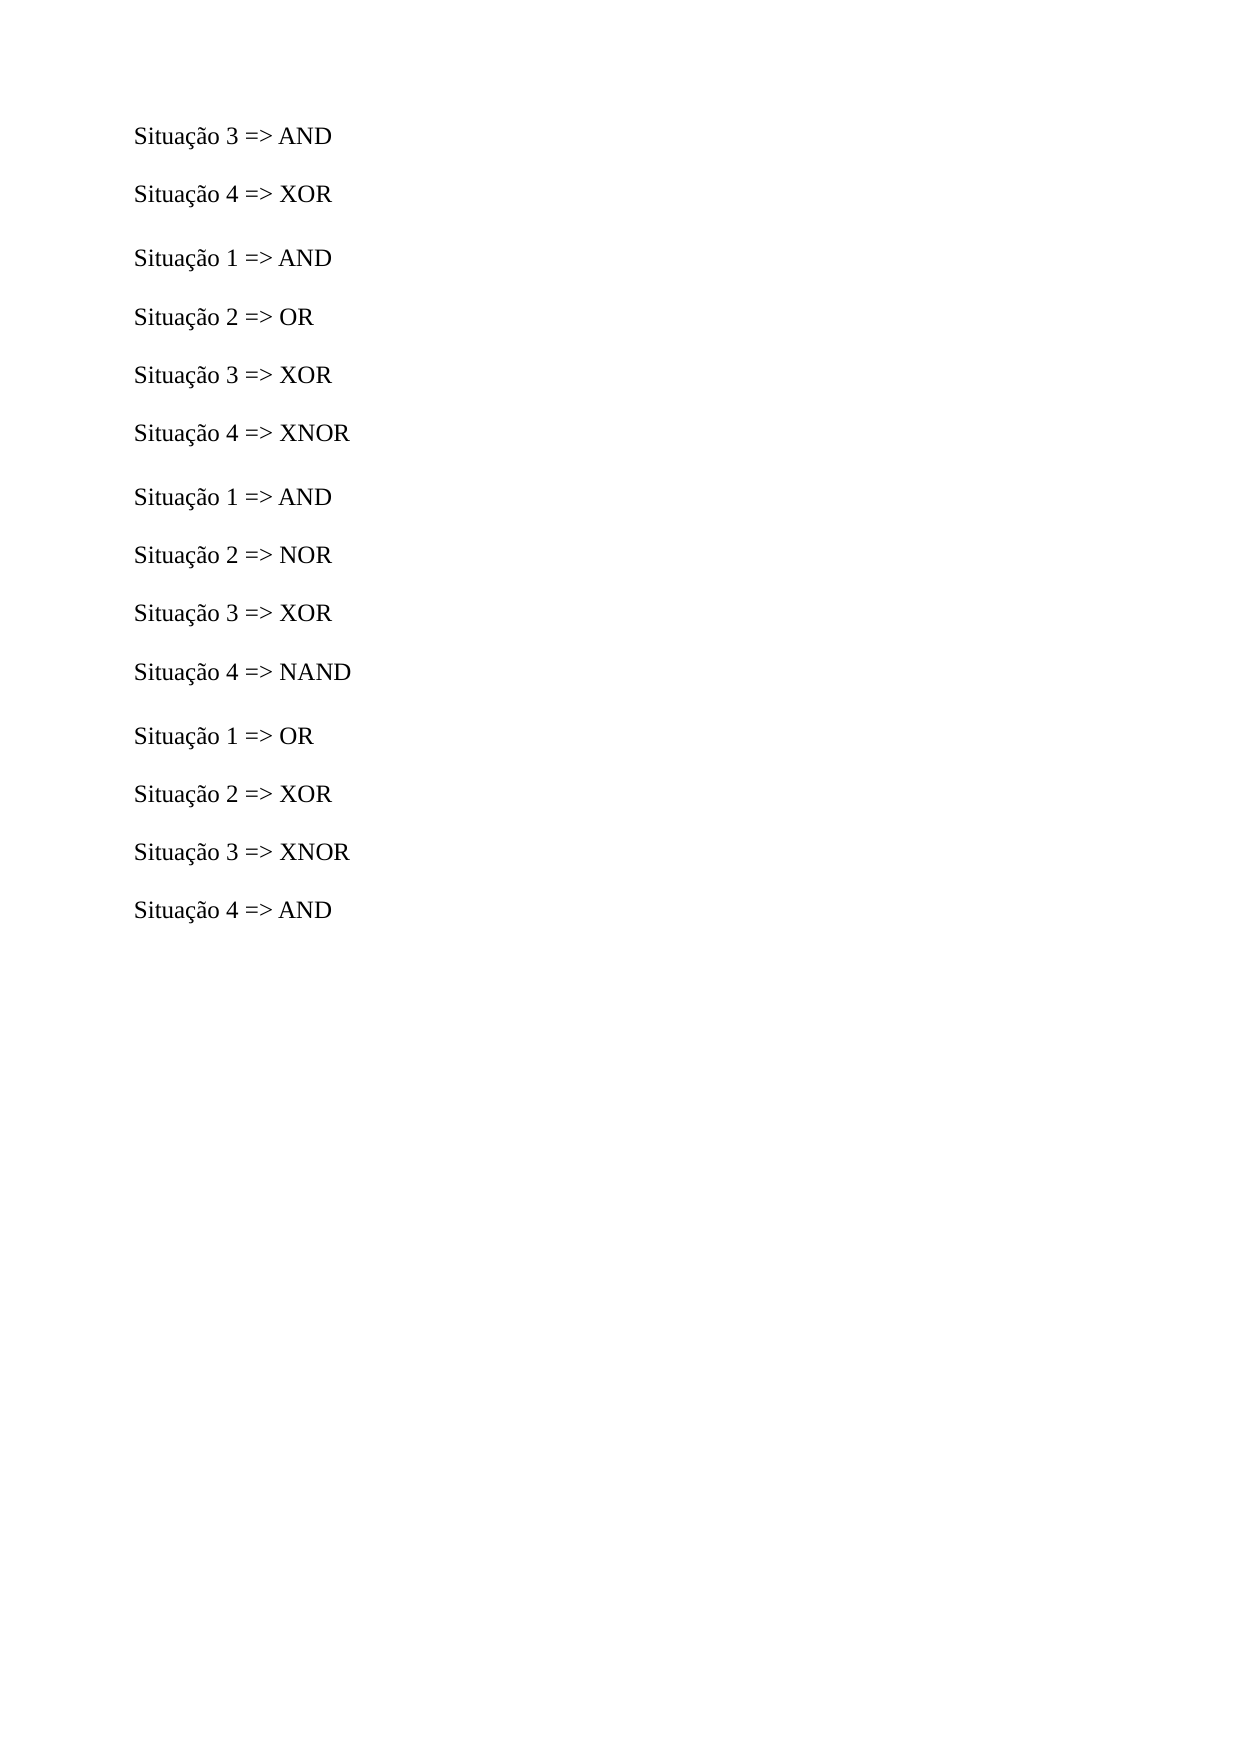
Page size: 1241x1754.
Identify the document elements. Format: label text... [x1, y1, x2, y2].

table_cell Situação 1 => AND Situação 2 => NOR Situação 3 => XOR Situação 4 => NAND [131, 479, 365, 718]
table_cell [118, 479, 131, 718]
table_cell [118, 240, 131, 479]
table_cell [118, 718, 131, 957]
table_cell Situação 1 => AND Situação 2 => OR Situação 3 => XOR Situação 4 => XNOR [131, 240, 365, 479]
table_header [118, 118, 131, 240]
table_header Situação 3 => AND Situação 4 => XOR [131, 118, 365, 240]
table_cell Situação 1 => OR Situação 2 => XOR Situação 3 => XNOR Situação 4 => AND [131, 718, 365, 957]
